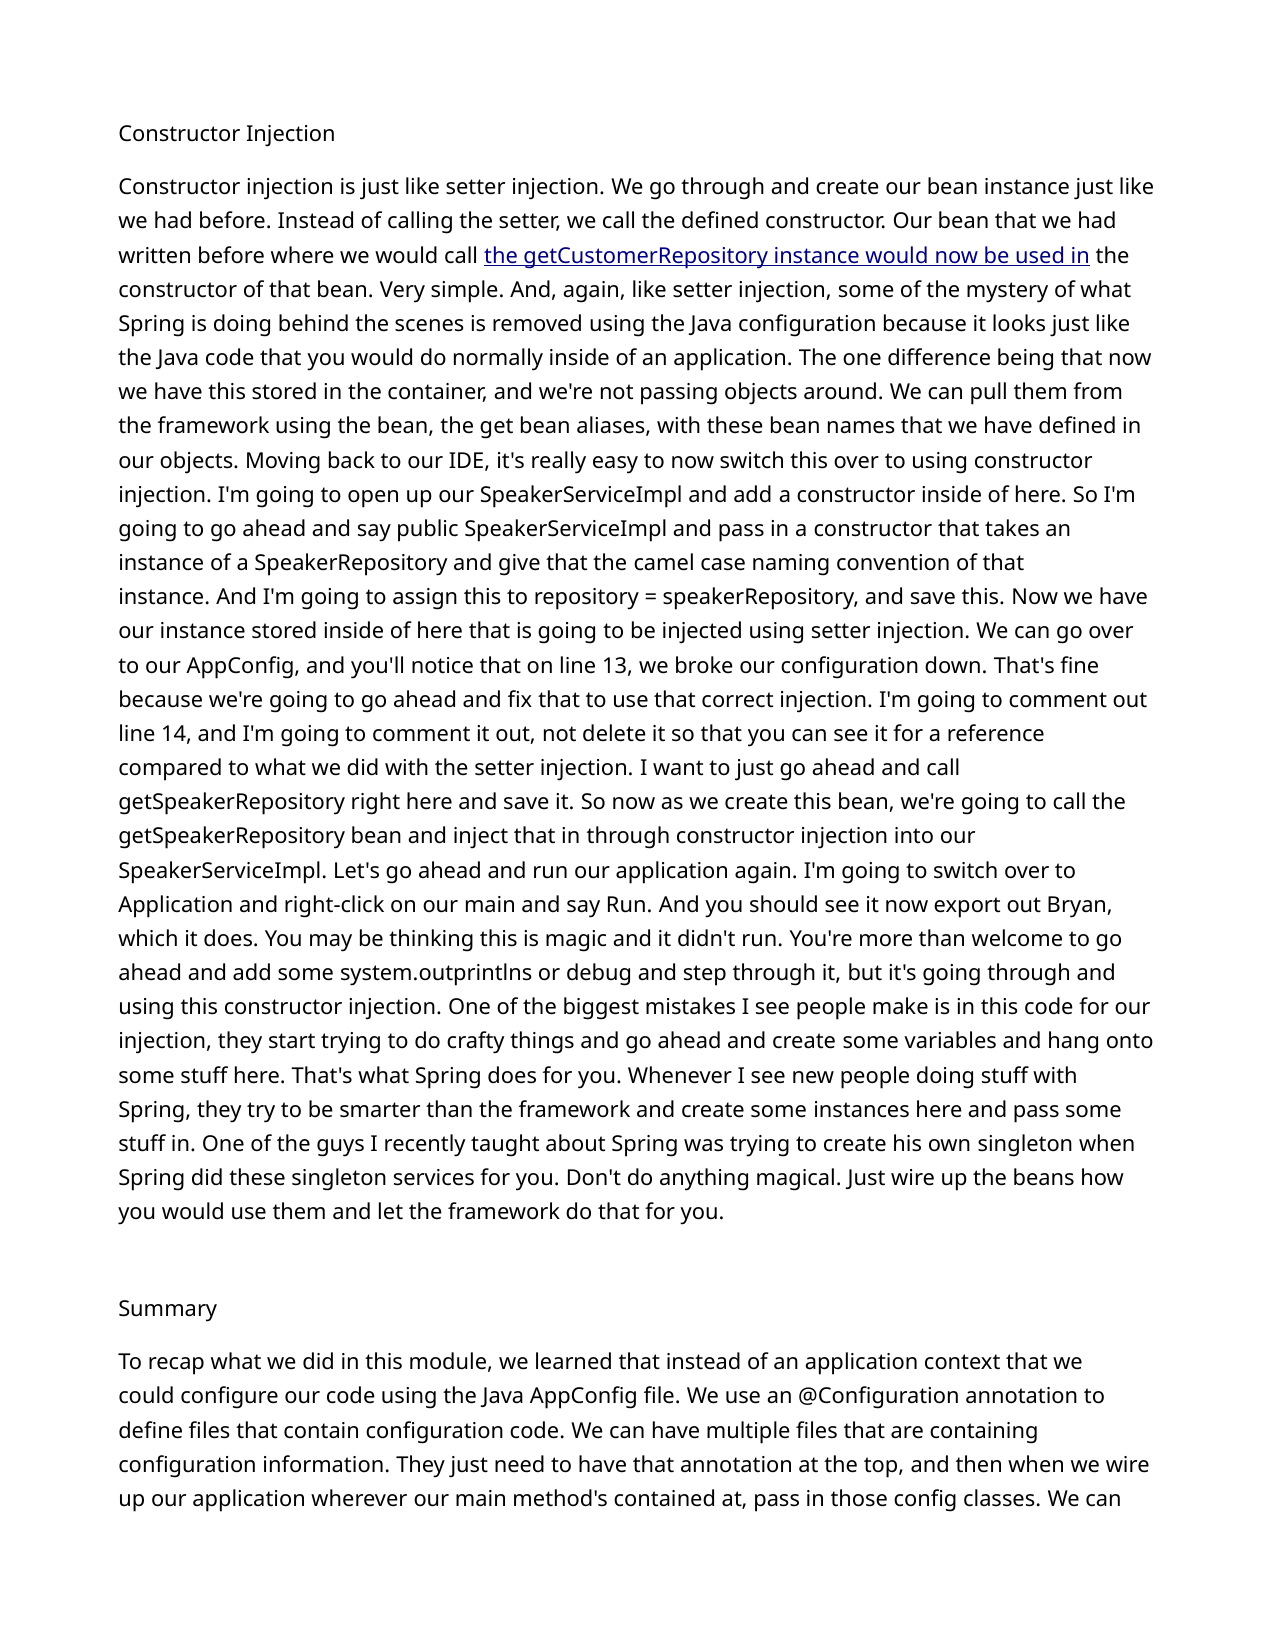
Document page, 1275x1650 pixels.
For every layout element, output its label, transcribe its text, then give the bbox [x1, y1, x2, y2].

subtitle Summary [118, 1293, 1157, 1323]
text To recap what we did in this module, we learned that instead of an application context that we could configure our code using the Java AppConfig file. We use an @Configuration annotation to define files that contain configuration code. We can have multiple files that are containing configuration information. They just need to have that annotation at the top, and then when we wire up our application wherever our main method's contained at, pass in those config classes. We can [118, 1346, 1157, 1513]
text Constructor injection is just like setter injection. We go through and create our bean instance just like we had before. Instead of calling the setter, we call the defined constructor. Our bean that we had written before where we would call the getCustomerRepository instance would now be used in the constructor of that bean. Very simple. And, again, like setter injection, some of the mystery of what Spring is doing behind the scenes is removed using the Java configuration because it looks just like the Java code that you would do normally inside of an application. The one difference being that now we have this stored in the container, and we're not passing objects around. We can pull them from the framework using the bean, the get bean aliases, with these bean names that we have defined in our objects. Moving back to our IDE, it's really easy to now switch this over to using constructor injection. I'm going to open up our SpeakerServiceImpl and add a constructor inside of here. So I'm going to go ahead and say public SpeakerServiceImpl and pass in a constructor that takes an instance of a SpeakerRepository and give that the camel case naming convention of that instance. And I'm going to assign this to repository = speakerRepository, and save this. Now we have our instance stored inside of here that is going to be injected using setter injection. We can go over to our AppConfig, and you'll notice that on line 13, we broke our configuration down. That's fine because we're going to go ahead and fix that to use that correct injection. I'm going to comment out line 14, and I'm going to comment it out, not delete it so that you can see it for a reference compared to what we did with the setter injection. I want to just go ahead and call getSpeakerRepository right here and save it. So now as we create this bean, we're going to call the getSpeakerRepository bean and inject that in through constructor injection into our SpeakerServiceImpl. Let's go ahead and run our application again. I'm going to switch over to Application and right-click on our main and say Run. And you should see it now export out Bryan, which it does. You may be thinking this is magic and it didn't run. You're more than welcome to go ahead and add some system.outprintlns or debug and step through it, but it's going through and using this constructor injection. One of the biggest mistakes I see people make is in this code for our injection, they start trying to do crafty things and go ahead and create some variables and hang onto some stuff here. That's what Spring does for you. Whenever I see new people doing stuff with Spring, they try to be smarter than the framework and create some instances here and pass some stuff in. One of the guys I recently taught about Spring was trying to create his own singleton when Spring did these singleton services for you. Don't do anything magical. Just wire up the beans how you would use them and let the framework do that for you. [118, 171, 1157, 1226]
subtitle Constructor Injection [118, 118, 1157, 148]
